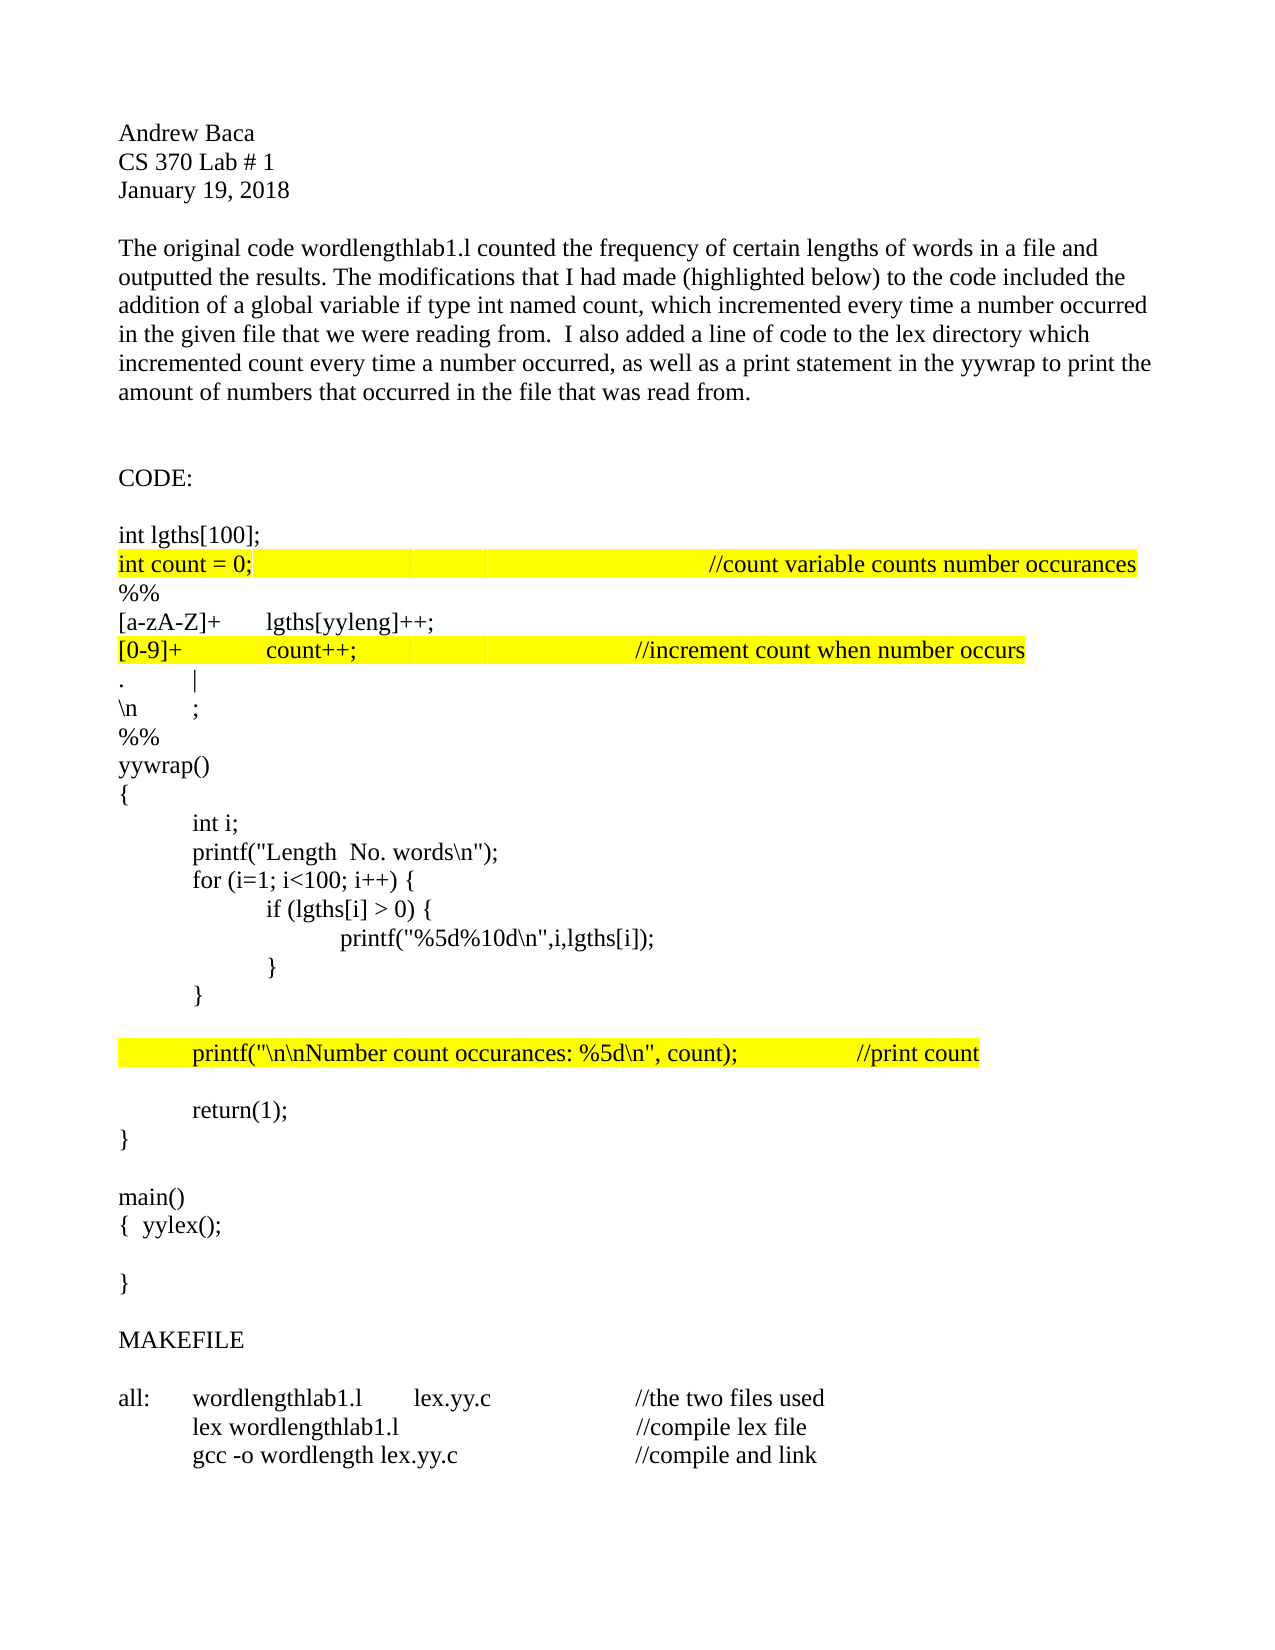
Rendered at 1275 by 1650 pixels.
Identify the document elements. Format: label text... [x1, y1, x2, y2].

text CS 370 Lab # 1 [118, 147, 1157, 176]
text The original code wordlengthlab1.l counted the frequency of certain lengths of words in a file and outputted the results. The modifications that I had made (highlighted below) to the code included the addition of a global variable if type int named count, which incremented every time a number occurred in the given file that we were reading from. I also added a line of code to the lex directory which incremented count every time a number occurred, as well as a print statement in the yywrap to print the amount of numbers that occurred in the file that was read from. [118, 233, 1157, 406]
text all: wordlengthlab1.l lex.yy.c //the two files used [118, 1383, 1157, 1412]
text int i; [118, 808, 1157, 837]
text MAKEFILE [118, 1326, 1157, 1354]
text int lgths[100]; [118, 521, 1157, 549]
text } [118, 1124, 1157, 1153]
text lex wordlengthlab1.l //compile lex file [118, 1412, 1157, 1441]
text January 19, 2018 [118, 176, 1157, 204]
text { [118, 779, 1157, 808]
text Andrew Baca [118, 118, 1157, 147]
text if (lgths[i] > 0) { [118, 894, 1157, 923]
text for (i=1; i<100; i++) { [118, 866, 1157, 894]
text int count = 0; //count variable counts number occurances [118, 549, 1157, 578]
text [a-zA-Z]+ lgths[yyleng]++; [118, 607, 1157, 636]
text %% [118, 578, 1157, 607]
text printf("\n\nNumber count occurances: %5d\n", count); //print count [118, 1038, 1157, 1067]
text yywrap() [118, 751, 1157, 779]
text \n ; [118, 693, 1157, 722]
text return(1); [118, 1096, 1157, 1124]
text printf("%5d%10d\n",i,lgths[i]); [118, 923, 1157, 952]
text gcc -o wordlength lex.yy.c //compile and link [118, 1441, 1157, 1469]
text { yylex(); [118, 1211, 1157, 1239]
text } [118, 981, 1157, 1009]
text [0-9]+ count++; //increment count when number occurs [118, 636, 1157, 664]
text } [118, 952, 1157, 981]
text } [118, 1268, 1157, 1297]
text printf("Length No. words\n"); [118, 837, 1157, 866]
text CODE: [118, 463, 1157, 492]
text %% [118, 722, 1157, 751]
text . | [118, 664, 1157, 693]
text main() [118, 1182, 1157, 1211]
